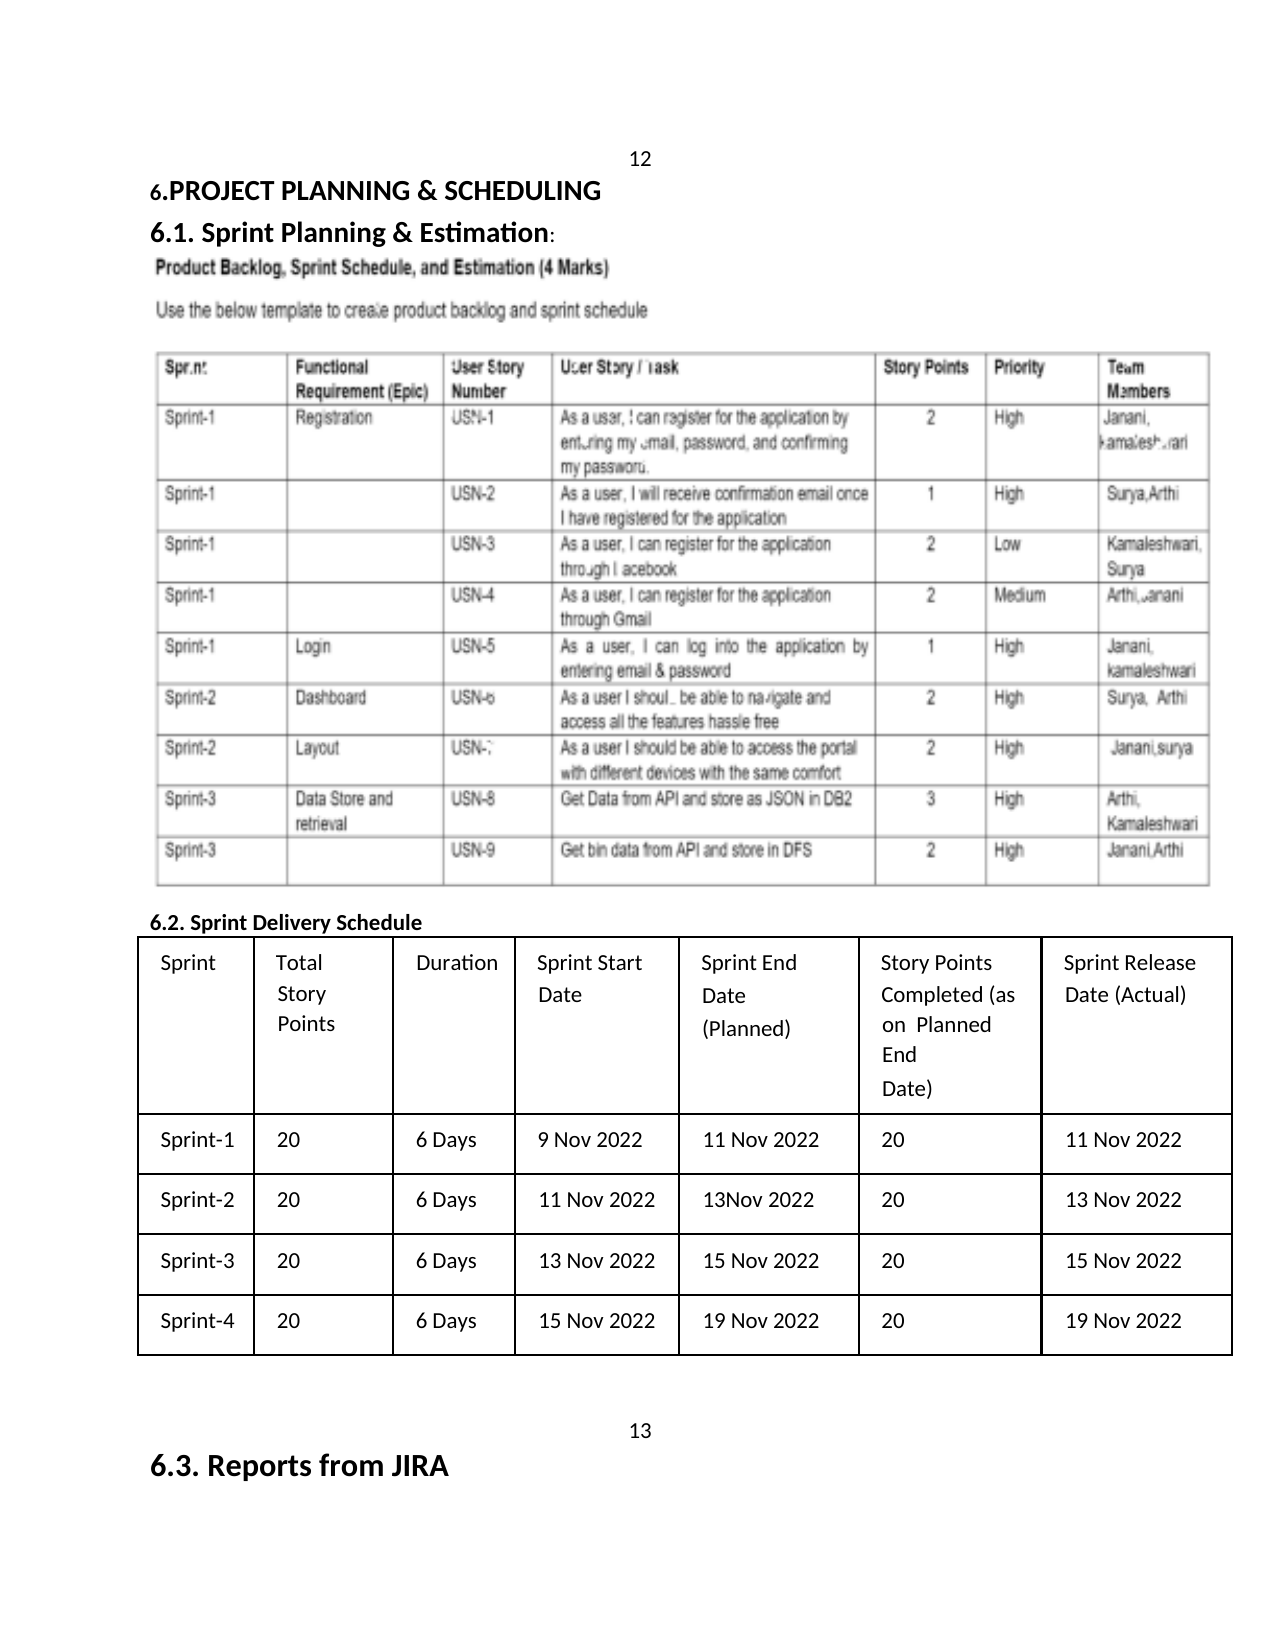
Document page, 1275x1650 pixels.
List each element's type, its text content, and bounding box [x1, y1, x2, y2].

text 6.2. Sprint Delivery Schedule [149, 908, 1269, 936]
table_header Sprint End Date (Planned) [680, 938, 858, 1112]
table_cell 20 [860, 1175, 1040, 1233]
text 6.3. Reports from JIRA [150, 1444, 1269, 1484]
table_cell 11 Nov 2022 [680, 1115, 858, 1173]
text 12 [628, 144, 1269, 172]
table_cell 13Nov 2022 [680, 1175, 858, 1233]
table_cell 20 [860, 1115, 1040, 1173]
table_cell 15 Nov 2022 [1043, 1235, 1231, 1294]
text 13 [628, 1417, 1269, 1444]
table_header Story Points Completed (as on Planned End Date) [860, 938, 1040, 1112]
table_cell 15 Nov 2022 [516, 1296, 678, 1354]
table_cell Sprint-3 [139, 1235, 253, 1294]
table_cell Sprint-1 [139, 1115, 253, 1173]
table_header Duration [394, 938, 514, 1112]
table_cell 13 Nov 2022 [516, 1235, 678, 1294]
table_cell 20 [255, 1296, 392, 1354]
table_cell 6 Days [394, 1235, 514, 1294]
table_cell 11 Nov 2022 [516, 1175, 678, 1233]
table_cell 15 Nov 2022 [680, 1235, 858, 1294]
table_cell 20 [860, 1296, 1040, 1354]
table_cell 19 Nov 2022 [1043, 1296, 1231, 1354]
table_header Sprint Start Date [516, 938, 678, 1112]
table_cell Sprint-2 [139, 1175, 253, 1233]
table_header Sprint Release Date (Actual) [1043, 938, 1231, 1112]
table_header Total Story Points [255, 938, 392, 1112]
table_cell 6 Days [394, 1175, 514, 1233]
table_cell 19 Nov 2022 [680, 1296, 858, 1354]
table_cell 20 [255, 1115, 392, 1173]
text 6.1. Sprint Planning & Estimation: [150, 214, 1269, 249]
picture [149, 256, 1219, 908]
table_cell Sprint-4 [139, 1296, 253, 1354]
table_cell 20 [255, 1175, 392, 1233]
table_cell 13 Nov 2022 [1043, 1175, 1231, 1233]
text 6.PROJECT PLANNING & SCHEDULING [149, 172, 1269, 208]
table_cell 20 [255, 1235, 392, 1294]
table_cell 20 [860, 1235, 1040, 1294]
table_cell 9 Nov 2022 [516, 1115, 678, 1173]
table_cell 11 Nov 2022 [1043, 1115, 1231, 1173]
table_header Sprint [139, 938, 253, 1112]
table_cell 6 Days [394, 1115, 514, 1173]
table_cell 6 Days [394, 1296, 514, 1354]
